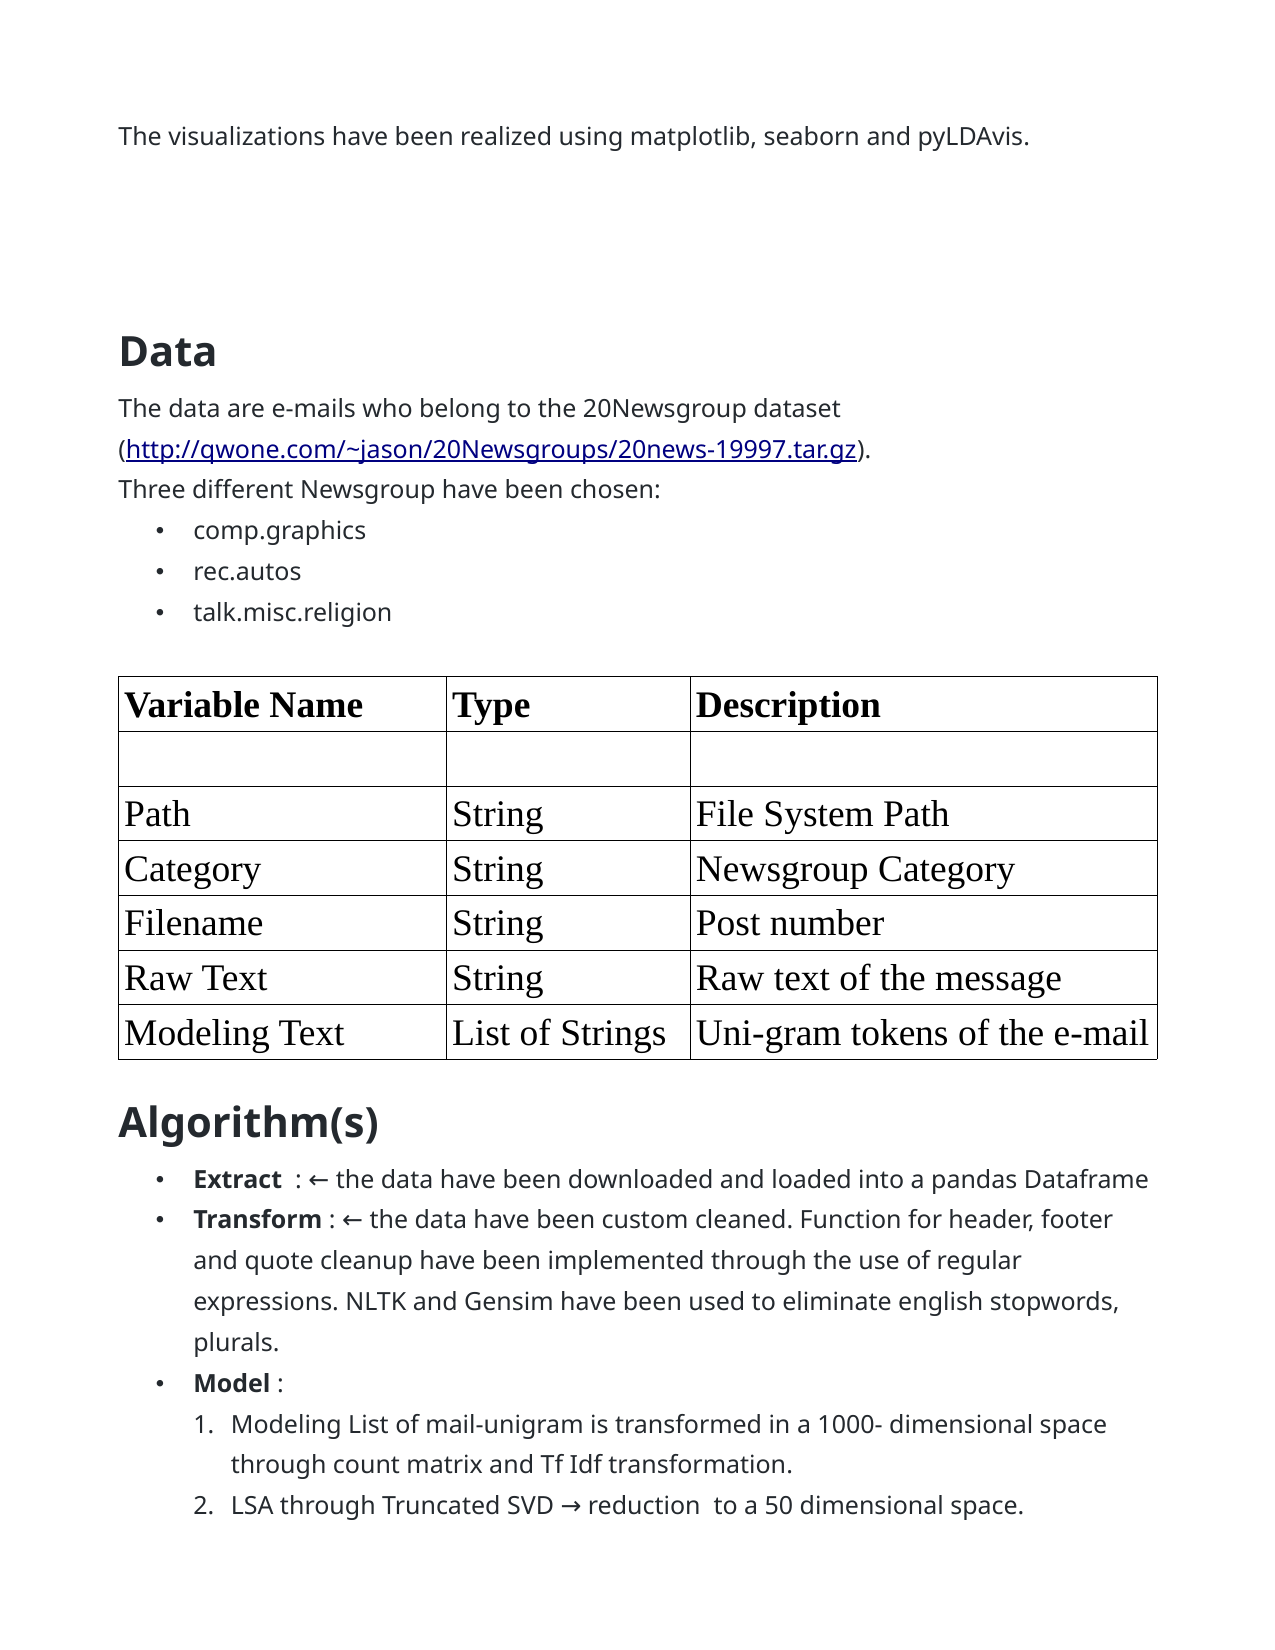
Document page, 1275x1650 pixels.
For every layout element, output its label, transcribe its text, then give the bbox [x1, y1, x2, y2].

table_header Type [447, 677, 690, 731]
list Modeling List of mail-unigram is transformed in a 1000- dimensional space through count matrix and Tf Idf transformation. [193, 1406, 1157, 1481]
table_cell Uni-gram tokens of the e-mail [691, 1005, 1157, 1059]
table_cell Raw Text [119, 951, 446, 1004]
text Algorithm(s) [118, 1093, 1157, 1150]
table_cell String [447, 951, 690, 1004]
table_header Description [691, 677, 1157, 731]
table_cell [691, 732, 1157, 786]
table_cell String [447, 787, 690, 840]
table_cell Category [119, 841, 446, 895]
table_cell String [447, 896, 690, 950]
list LSA through Truncated SVD → reduction to a 50 dimensional space. [193, 1488, 1157, 1522]
table_cell String [447, 841, 690, 895]
list talk.misc.religion [156, 594, 1157, 629]
list Extract : ← the data have been downloaded and loaded into a pandas Dataframe [156, 1161, 1157, 1195]
list Transform : ← the data have been custom cleaned. Function for header, footer and quote cleanup have been implemented through the use of regular expressions. NLTK and Gensim have been used to eliminate english stopwords, plurals. [156, 1202, 1157, 1359]
table_cell Post number [691, 896, 1157, 950]
list rec.autos [156, 554, 1157, 588]
text Data [118, 322, 1157, 379]
table_header Variable Name [119, 677, 446, 731]
list Model : [156, 1366, 1157, 1399]
list comp.graphics [156, 513, 1157, 547]
table_cell [119, 732, 446, 786]
table_cell Path [119, 787, 446, 840]
text Three different Newsgroup have been chosen: [118, 472, 1157, 506]
table_cell Raw text of the message [691, 951, 1157, 1004]
text The data are e-mails who belong to the 20Newsgroup dataset (http://qwone.com/~jason/20Newsgroups/20news-19997.tar.gz). [118, 390, 1157, 465]
table_cell Modeling Text [119, 1005, 446, 1059]
table_cell Filename [119, 896, 446, 950]
table_cell Newsgroup Category [691, 841, 1157, 895]
table_cell File System Path [691, 787, 1157, 840]
text The visualizations have been realized using matplotlib, seaborn and pyLDAvis. [118, 118, 1157, 152]
table_cell List of Strings [447, 1005, 690, 1059]
table_cell [447, 732, 690, 786]
